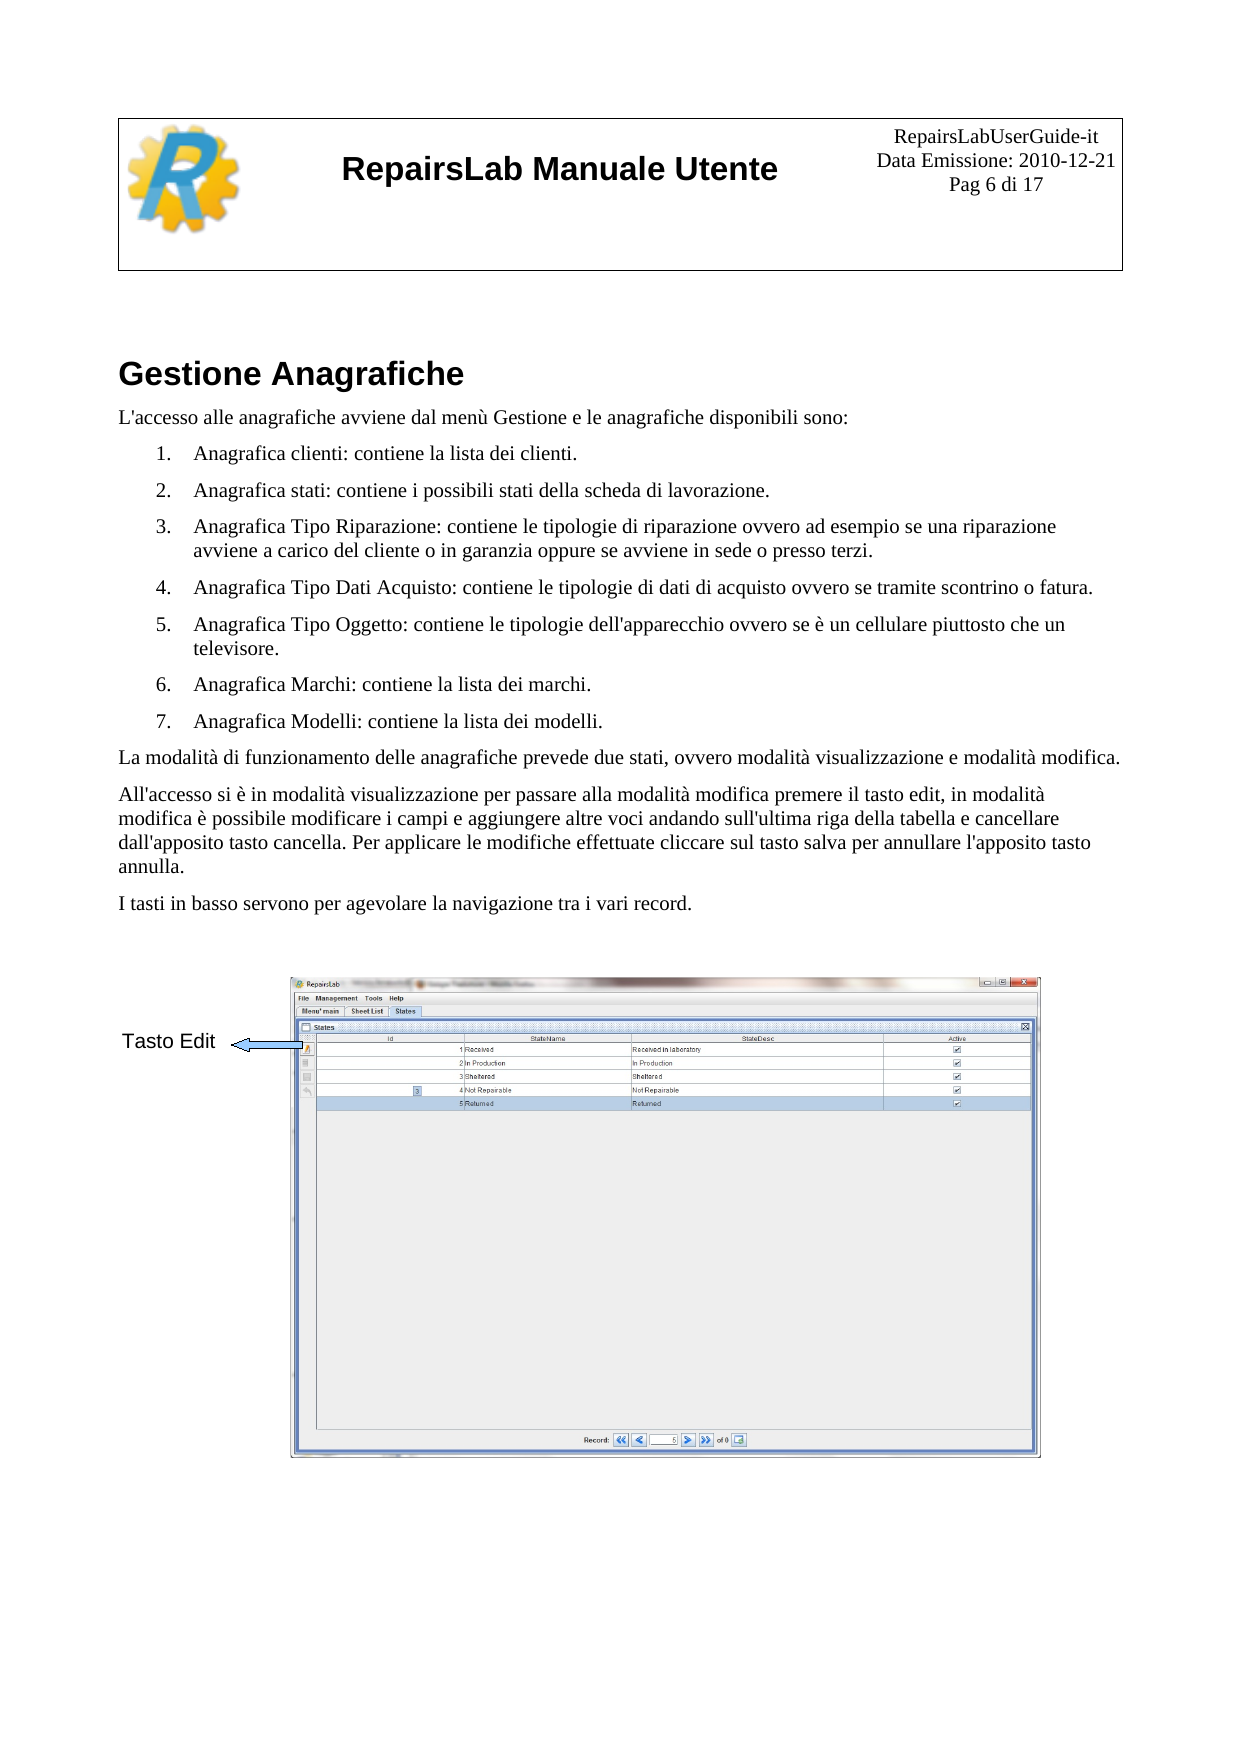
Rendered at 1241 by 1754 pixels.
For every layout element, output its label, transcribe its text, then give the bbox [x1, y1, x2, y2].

list Anagrafica stati: contiene i possibili stati della scheda di lavorazione. [156, 478, 1122, 502]
text L'accesso alle anagrafiche avviene dal menù Gestione e le anagrafiche disponibili sono: [118, 405, 1122, 429]
picture [127, 123, 241, 236]
text All'accesso si è in modalità visualizzazione per passare alla modalità modifica premere il tasto edit, in modalità modifica è possibile modificare i campi e aggiungere altre voci andando sull'ultima riga della tabella e cancellare dall'apposito tasto cancella. Per applicare le modifiche effettuate cliccare sul tasto salva per annullare l'apposito tasto annulla. [118, 782, 1122, 878]
list Anagrafica Tipo Oggetto: contiene le tipologie dell'apparecchio ovvero se è un cellulare piuttosto che un televisore. [156, 612, 1122, 660]
text I tasti in basso servono per agevolare la navigazione tra i vari record. [118, 891, 1122, 915]
picture [290, 977, 1041, 1458]
list Anagrafica Tipo Riparazione: contiene le tipologie di riparazione ovvero ad esempio se una riparazione avviene a carico del cliente o in garanzia oppure se avviene in sede o presso terzi. [156, 514, 1122, 562]
text La modalità di funzionamento delle anagrafiche prevede due stati, ovvero modalità visualizzazione e modalità modifica. [118, 745, 1122, 769]
subtitle Gestione Anagrafiche [118, 353, 1122, 392]
list Anagrafica Marchi: contiene la lista dei marchi. [156, 672, 1122, 696]
list Anagrafica clienti: contiene la lista dei clienti. [156, 441, 1122, 465]
list Anagrafica Tipo Dati Acquisto: contiene le tipologie di dati di acquisto ovvero se tramite scontrino o fatura. [156, 575, 1122, 599]
list Anagrafica Modelli: contiene la lista dei modelli. [156, 709, 1122, 733]
